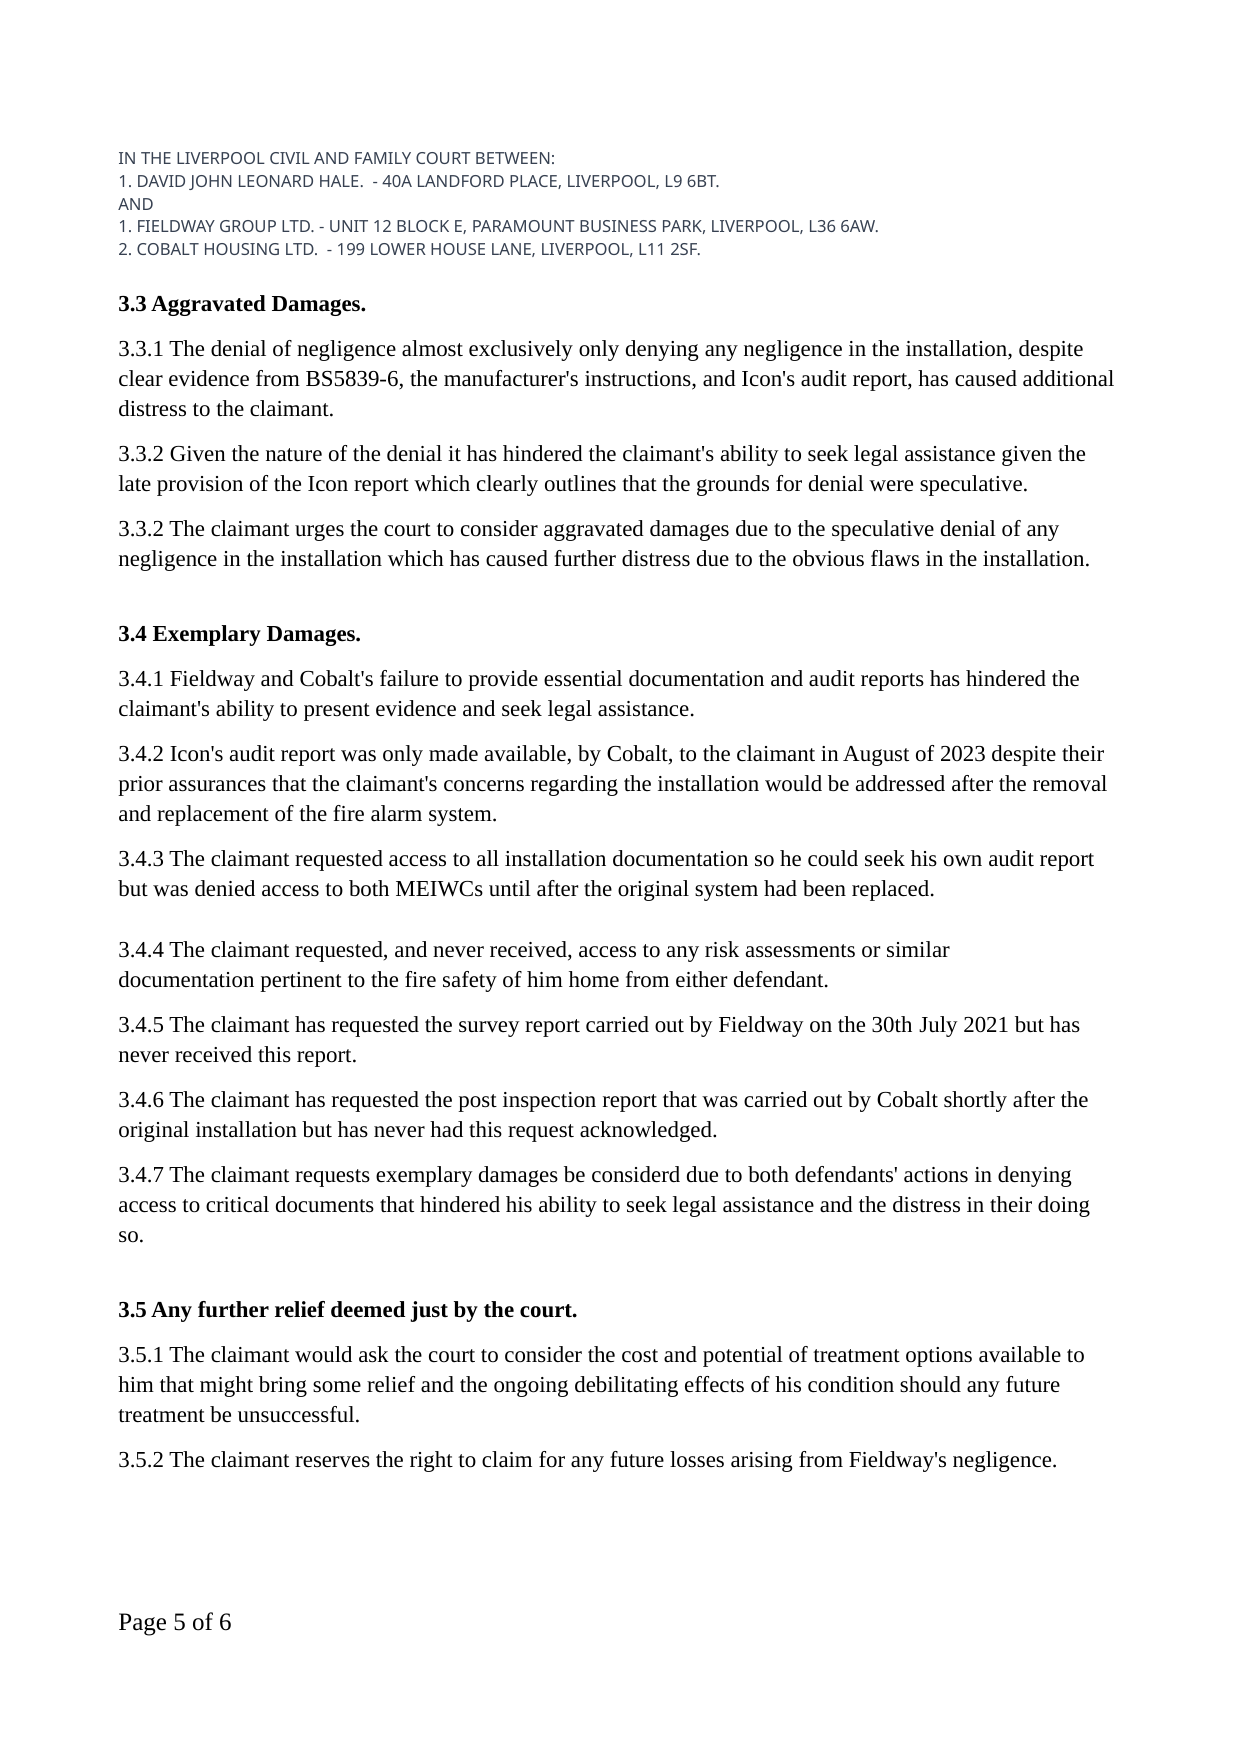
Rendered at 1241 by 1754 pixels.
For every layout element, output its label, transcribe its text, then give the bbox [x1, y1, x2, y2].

text 3.5.2 The claimant reserves the right to claim for any future losses arising from Fieldway's negligence. [118, 1446, 1122, 1472]
text 3.4.5 The claimant has requested the survey report carried out by Fieldway on the 30th July 2021 but has never received this report. [118, 1011, 1122, 1067]
text 3.4.7 The claimant requests exemplary damages be considerd due to both defendants' actions in denying access to critical documents that hindered his ability to seek legal assistance and the distress in their doing so. [118, 1161, 1122, 1247]
text 3.4.1 Fieldway and Cobalt's failure to provide essential documentation and audit reports has hindered the claimant's ability to present evidence and seek legal assistance. [118, 665, 1122, 721]
text 3.4.6 The claimant has requested the post inspection report that was carried out by Cobalt shortly after the original installation but has never had this request acknowledged. [118, 1086, 1122, 1142]
text 3.5.1 The claimant would ask the court to consider the cost and potential of treatment options available to him that might bring some relief and the ongoing debilitating effects of his condition should any future treatment be unsuccessful. [118, 1341, 1122, 1428]
text 3.3.2 Given the nature of the denial it has hindered the claimant's ability to seek legal assistance given the late provision of the Icon report which clearly outlines that the grounds for denial were speculative. [118, 440, 1122, 496]
text 3.3.1 The denial of negligence almost exclusively only denying any negligence in the installation, despite clear evidence from BS5839-6, the manufacturer's instructions, and Icon's audit report, has caused additional distress to the claimant. [118, 335, 1122, 421]
text 3.4 Exemplary Damages. [118, 620, 1122, 646]
text 3.4.3 The claimant requested access to all installation documentation so he could seek his own audit report but was denied access to both MEIWCs until after the original system had been replaced. 3.4.4 The claimant requested, and never received, access to any risk assessments or similar documentation pertinent to the fire safety of him home from either defendant. [118, 845, 1122, 992]
text 3.3 Aggravated Damages. [118, 290, 1122, 316]
text 3.3.2 The claimant urges the court to consider aggravated damages due to the speculative denial of any negligence in the installation which has caused further distress due to the obvious flaws in the installation. [118, 515, 1122, 571]
text 3.4.2 Icon's audit report was only made available, by Cobalt, to the claimant in August of 2023 despite their prior assurances that the claimant's concerns regarding the installation would be addressed after the removal and replacement of the fire alarm system. [118, 740, 1122, 827]
text 3.5 Any further relief deemed just by the court. [118, 1296, 1122, 1322]
